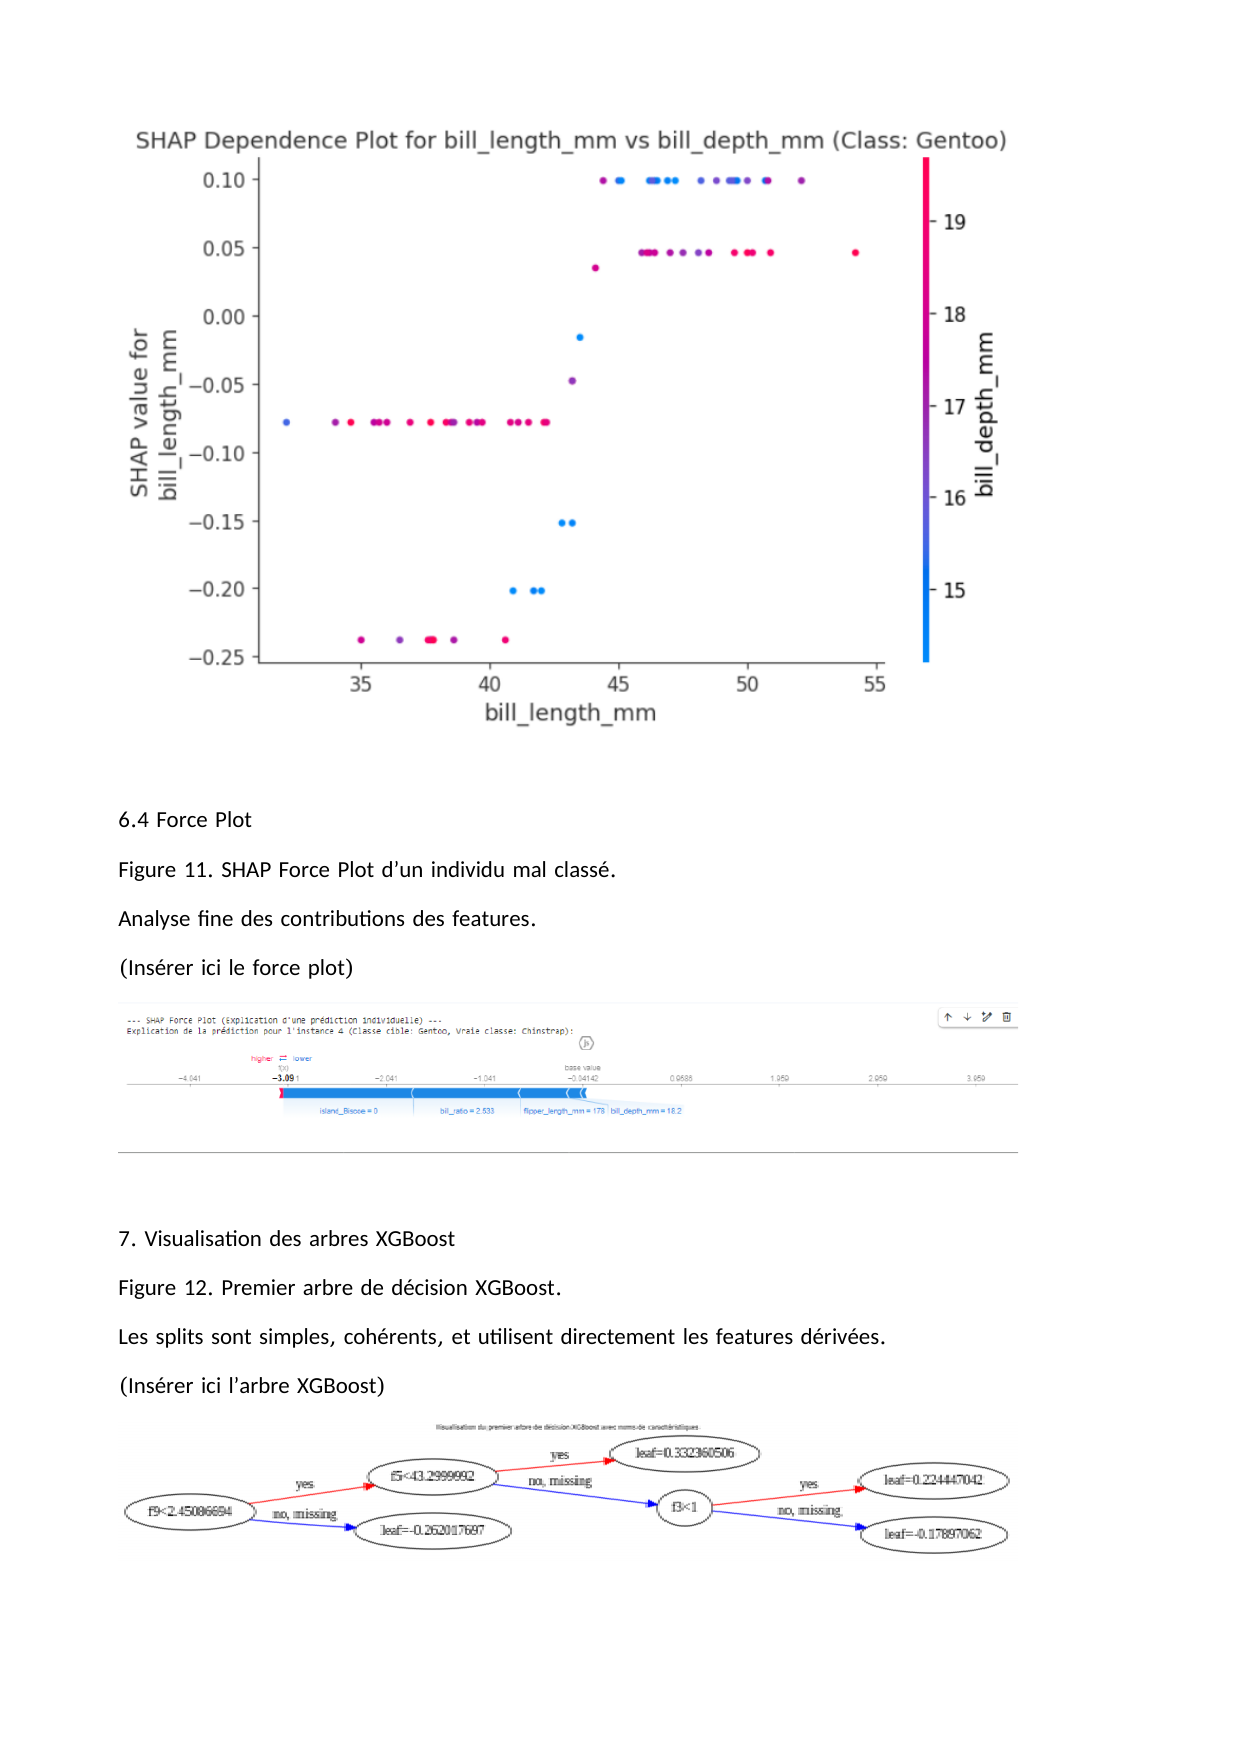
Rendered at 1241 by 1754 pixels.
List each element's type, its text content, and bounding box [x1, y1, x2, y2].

text (Insérer ici l’arbre XGBoost) [118, 1371, 1122, 1399]
text Les splits sont simples, cohérents, et utilisent directement les features dérivées. [118, 1322, 1122, 1350]
text 6.4 Force Plot [118, 805, 1122, 833]
text (Insérer ici le force plot) [118, 953, 1122, 981]
text Analyse fine des contributions des features. [118, 903, 1122, 932]
text Figure 11. SHAP Force Plot d’un individu mal classé. [118, 854, 1122, 883]
text 7. Visualisation des arbres XGBoost [118, 1223, 1122, 1252]
text Figure 12. Premier arbre de décision XGBoost. [118, 1273, 1122, 1301]
